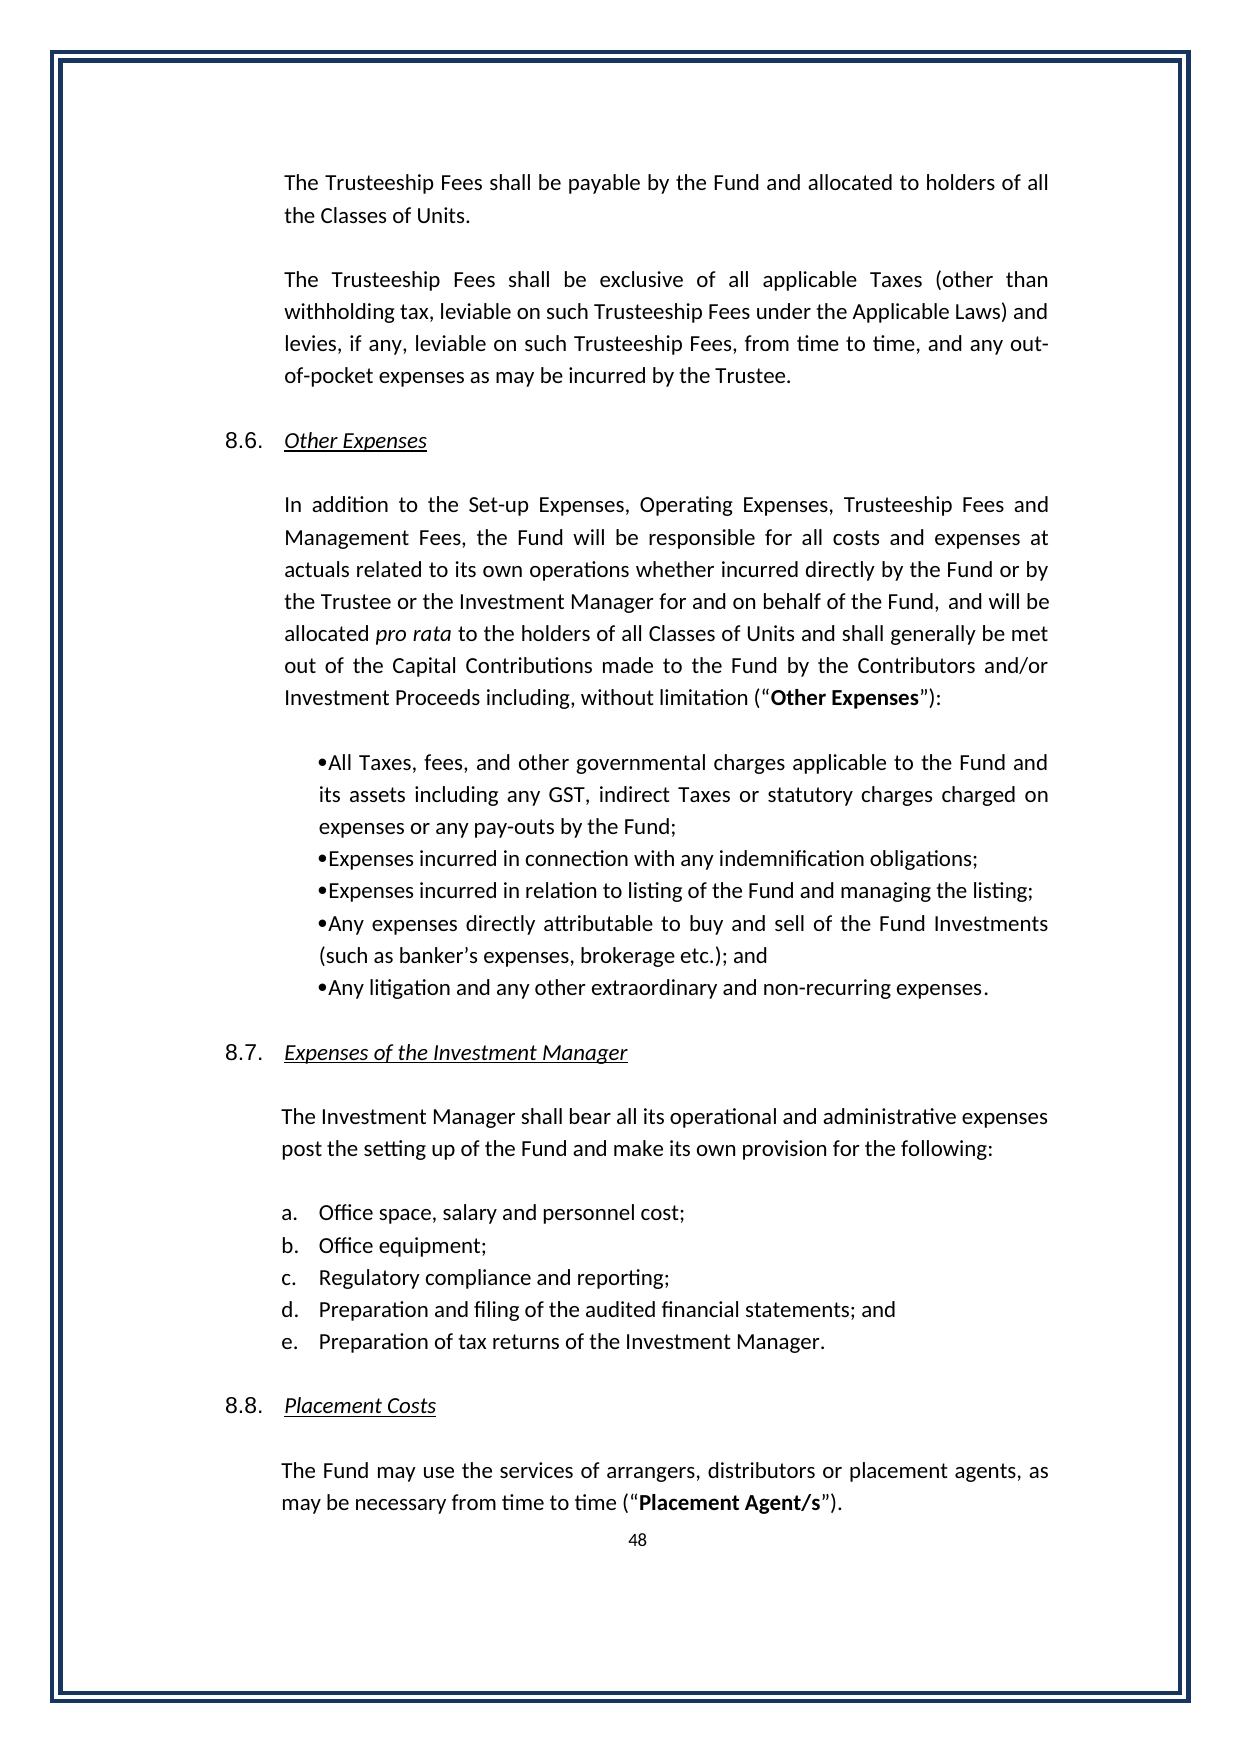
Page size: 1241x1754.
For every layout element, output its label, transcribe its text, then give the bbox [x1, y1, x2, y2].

text The Trusteeship Fees shall be payable by the Fund and allocated to holders of all the Classes of Units. [284, 168, 1050, 229]
list Preparation of tax returns of the Investment Manager. [281, 1327, 1050, 1355]
list All Taxes, fees, and other governmental charges applicable to the Fund and its assets including any GST, indirect Taxes or statutory charges charged on expenses or any pay-outs by the Fund; [319, 748, 1050, 840]
list Regulatory compliance and reporting; [281, 1263, 1050, 1291]
text The Trusteeship Fees shall be exclusive of all applicable Taxes (other than withholding tax, leviable on such Trusteeship Fees under the Applicable Laws) and levies, if any, leviable on such Trusteeship Fees, from time to time, and any out-of-pocket expenses as may be incurred by the Trustee. [284, 265, 1050, 390]
text The Investment Manager shall bear all its operational and administrative expenses post the setting up of the Fund and make its own provision for the following: [281, 1102, 1050, 1162]
list Expenses incurred in relation to listing of the Fund and managing the listing; [319, 877, 1050, 905]
list Any litigation and any other extraordinary and non-recurring expenses. [319, 973, 1050, 1001]
list Placement Costs [225, 1392, 1050, 1420]
list Expenses incurred in connection with any indemnification obligations; [319, 844, 1050, 872]
text In addition to the Set-up Expenses, Operating Expenses, Trusteeship Fees and Management Fees, the Fund will be responsible for all costs and expenses at actuals related to its own operations whether incurred directly by the Fund or by the Trustee or the Investment Manager for and on behalf of the Fund, and will be allocated pro rata to the holders of all Classes of Units and shall generally be met out of the Capital Contributions made to the Fund by the Contributors and/or Investment Proceeds including, without limitation (“Other Expenses”): [284, 490, 1050, 712]
list Office space, salary and personnel cost; [281, 1198, 1050, 1227]
list Expenses of the Investment Manager [225, 1038, 1050, 1066]
list Any expenses directly attributable to buy and sell of the Fund Investments (such as banker’s expenses, brokerage etc.); and [319, 909, 1050, 969]
list Preparation and filing of the audited financial statements; and [281, 1295, 1050, 1323]
list Office equipment; [281, 1231, 1050, 1259]
text The Fund may use the services of arrangers, distributors or placement agents, as may be necessary from time to time (“Placement Agent/s”). [281, 1456, 1050, 1516]
list Other Expenses [225, 426, 1050, 454]
